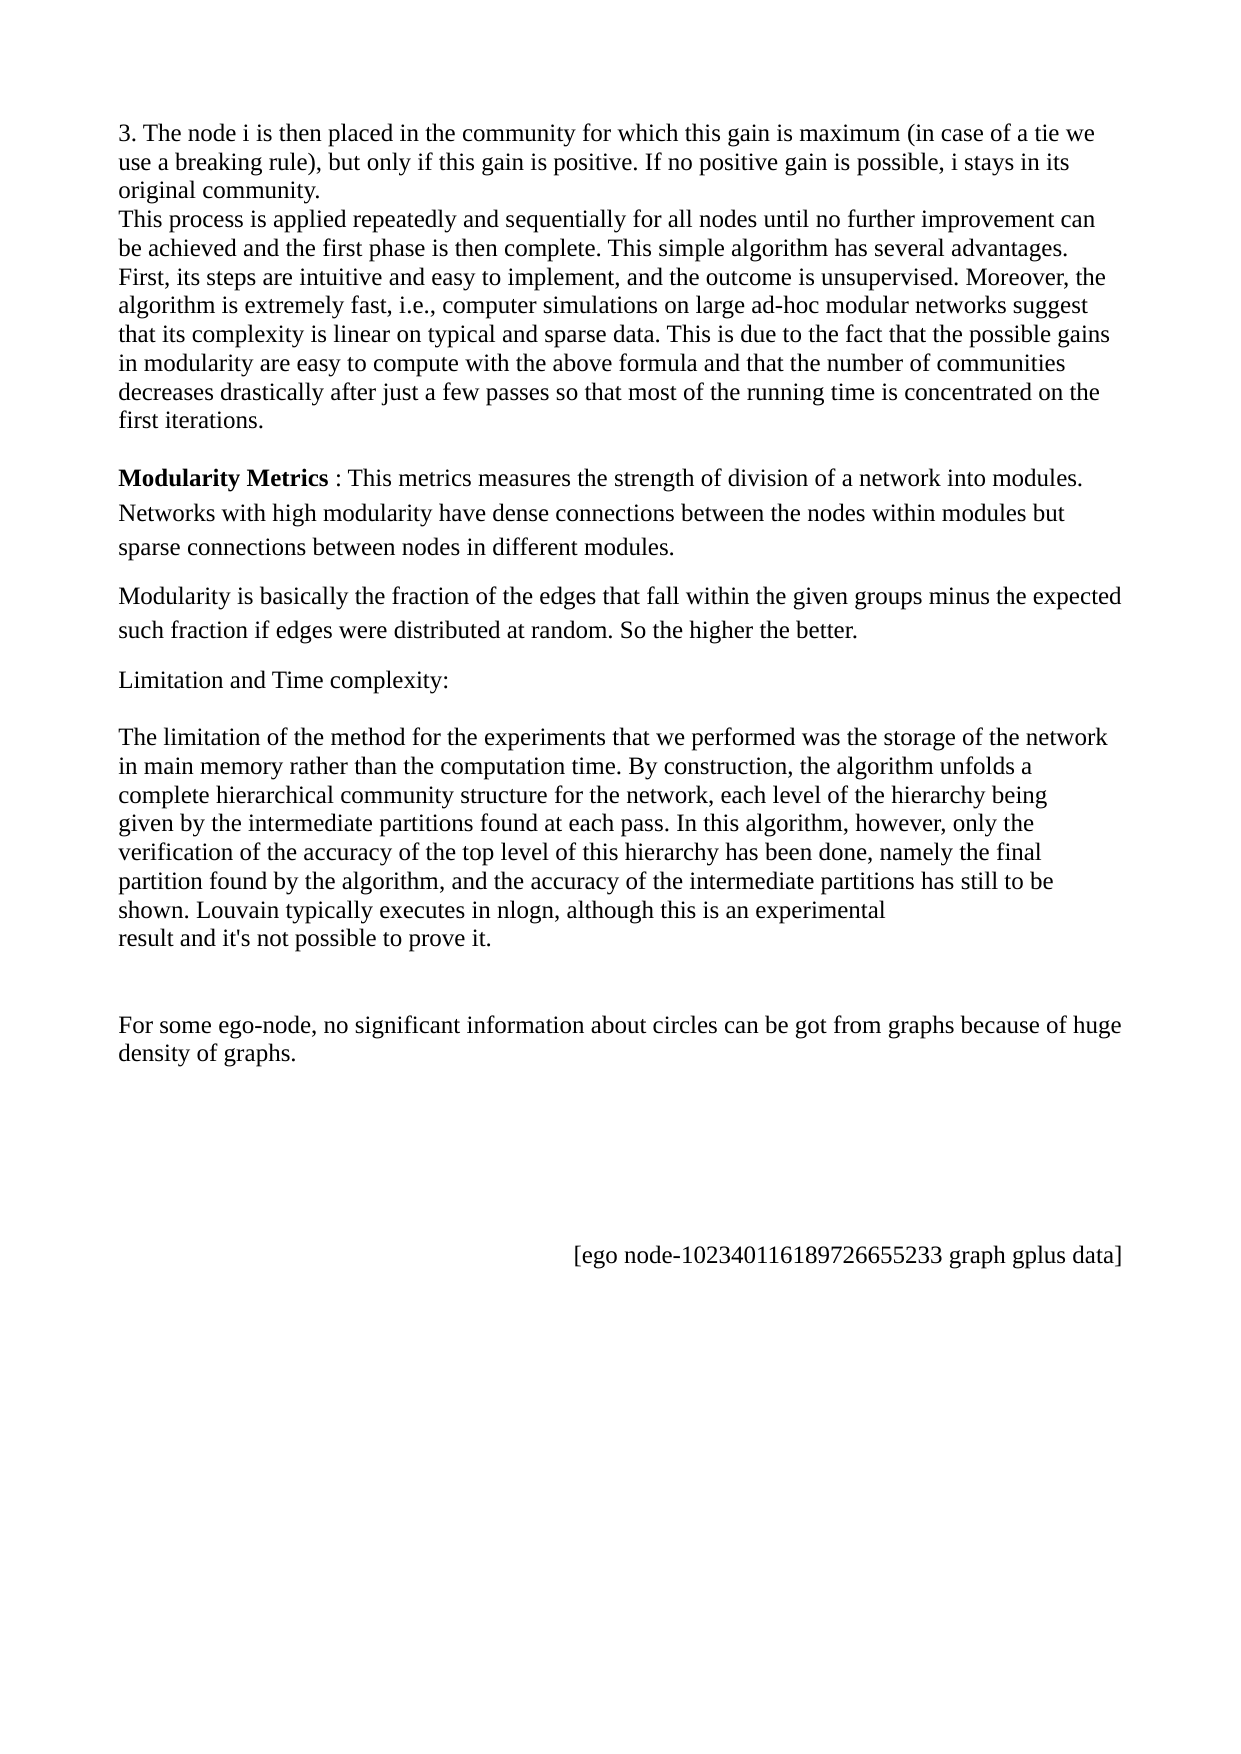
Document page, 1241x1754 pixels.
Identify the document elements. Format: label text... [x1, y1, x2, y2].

text given by the intermediate partitions found at each pass. In this algorithm, however, only the verification of the accuracy of the top level of this hierarchy has been done, namely the final partition found by the algorithm, and the accuracy of the intermediate partitions has still to be shown. Louvain typically executes in nlogn, although this is an experimental [118, 808, 1122, 923]
text result and it's not possible to prove it. [118, 923, 1122, 952]
text [ego node-102340116189726655233 graph gplus data] [118, 1240, 1122, 1268]
text 3. The node i is then placed in the community for which this gain is maximum (in case of a tie we use a breaking rule), but only if this gain is positive. If no positive gain is possible, i stays in its original community. [118, 118, 1122, 204]
text algorithm is extremely fast, i.e., computer simulations on large ad-hoc modular networks suggest that its complexity is linear on typical and sparse data. This is due to the fact that the possible gains in modularity are easy to compute with the above formula and that the number of communities decreases drastically after just a few passes so that most of the running time is concentrated on the first iterations. [118, 291, 1122, 434]
text Modularity Metrics : This metrics measures the strength of division of a network into modules. Networks with high modularity have dense connections between the nodes within modules but sparse connections between nodes in different modules. [118, 463, 1122, 561]
text Modularity is basically the fraction of the edges that fall within the given groups minus the expected such fraction if edges were distributed at random. So the higher the better. [118, 581, 1122, 644]
text For some ego-node, no significant information about circles can be got from graphs because of huge density of graphs. [118, 1010, 1122, 1067]
text This process is applied repeatedly and sequentially for all nodes until no further improvement can be achieved and the first phase is then complete. This simple algorithm has several advantages. First, its steps are intuitive and easy to implement, and the outcome is unsupervised. Moreover, the [118, 204, 1122, 291]
text The limitation of the method for the experiments that we performed was the storage of the network in main memory rather than the computation time. By construction, the algorithm unfolds a complete hierarchical community structure for the network, each level of the hierarchy being [118, 722, 1122, 808]
text Limitation and Time complexity: [118, 665, 1122, 693]
